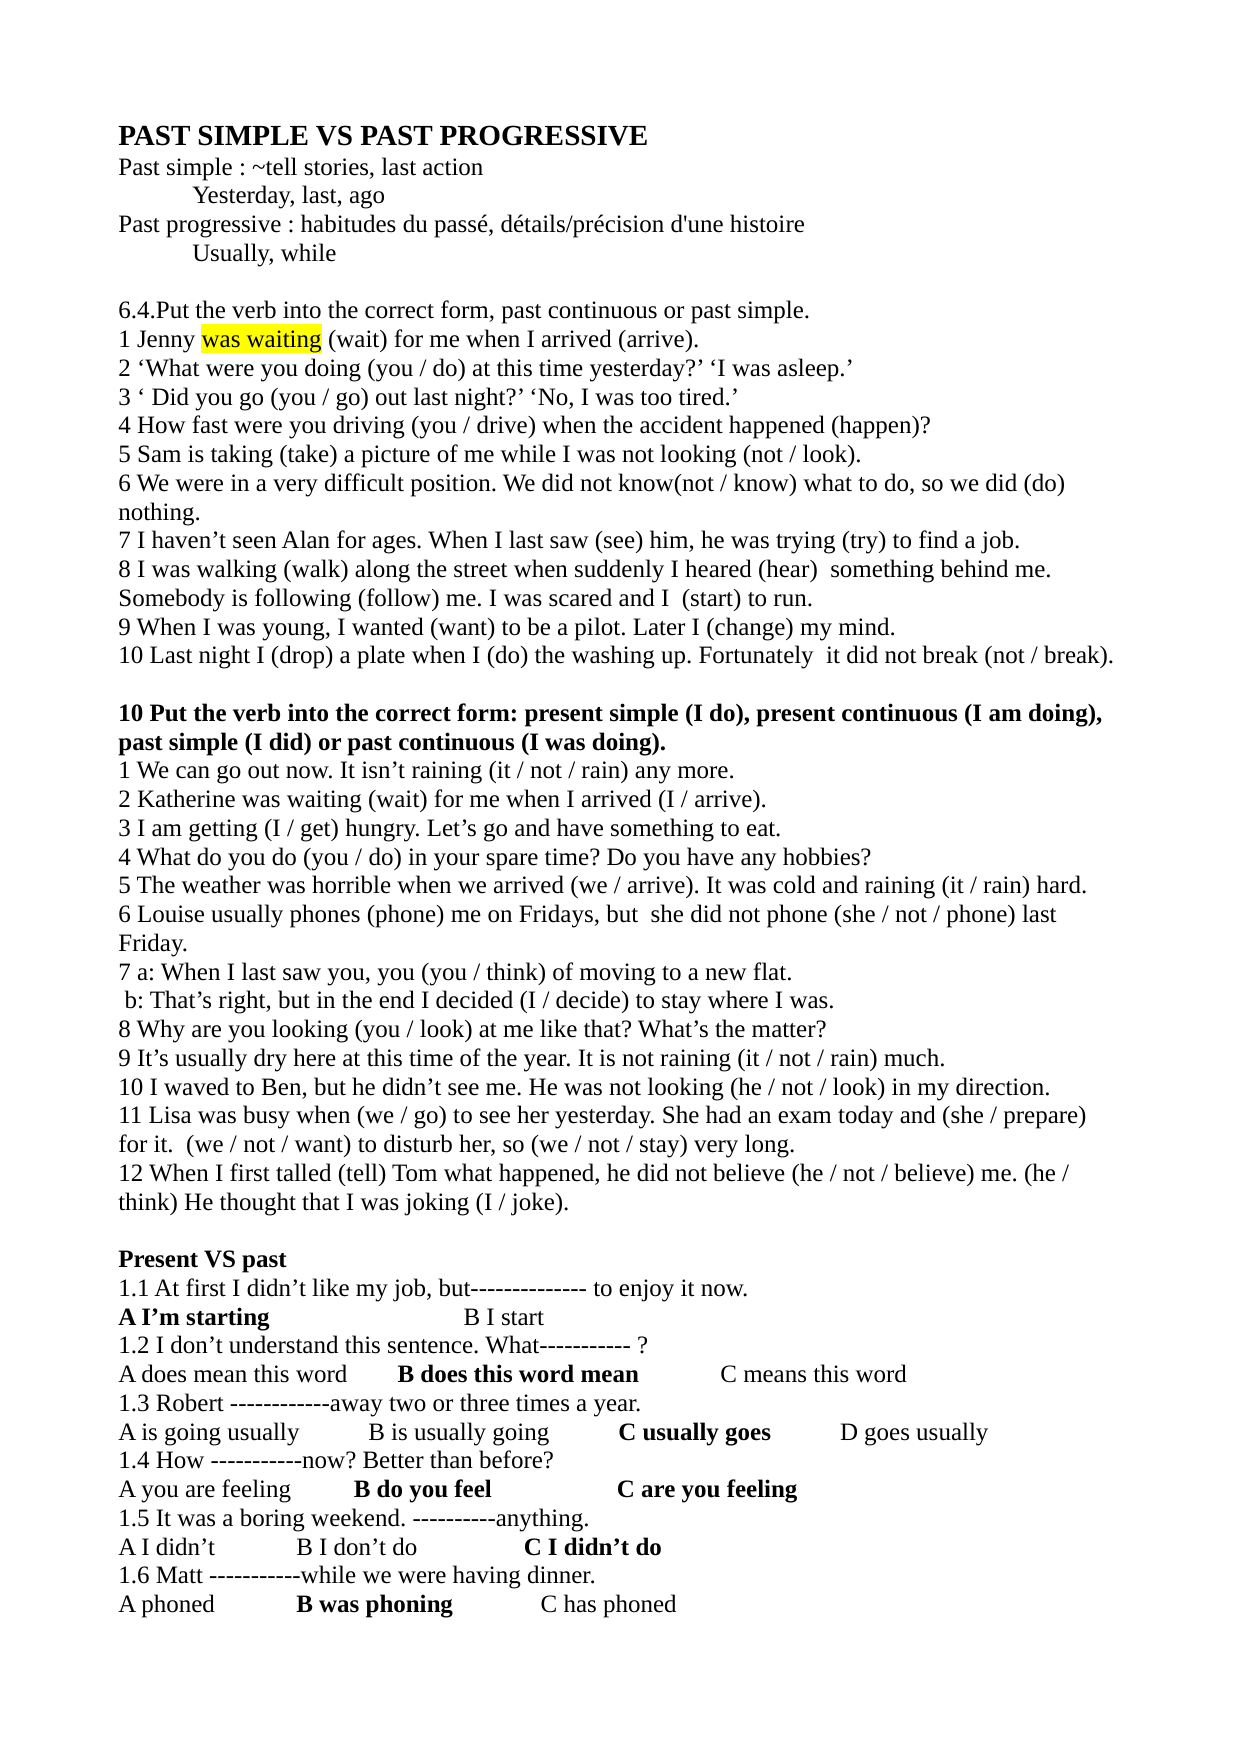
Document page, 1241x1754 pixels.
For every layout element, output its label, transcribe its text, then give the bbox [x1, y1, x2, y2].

text 9 It’s usually dry here at this time of the year. It is not raining (it / not / rain) much. [118, 1043, 1122, 1072]
text 8 Why are you looking (you / look) at me like that? What’s the matter? [118, 1014, 1122, 1043]
text 1.6 Matt -----------while we were having dinner. [118, 1560, 1122, 1589]
text 1.2 I don’t understand this sentence. What----------- ? [118, 1330, 1122, 1359]
text 7 I haven’t seen Alan for ages. When I last saw (see) him, he was trying (try) to find a job. [118, 525, 1122, 554]
text 1.1 At first I didn’t like my job, but-------------- to enjoy it now. [118, 1273, 1122, 1302]
text b: That’s right, but in the end I decided (I / decide) to stay where I was. [118, 985, 1122, 1014]
text 10 Last night I (drop) a plate when I (do) the washing up. Fortunately it did not break (not / break). [118, 640, 1122, 669]
text Present VS past [118, 1244, 1122, 1273]
text 11 Lisa was busy when (we / go) to see her yesterday. She had an exam today and (she / prepare) for it. (we / not / want) to disturb her, so (we / not / stay) very long. [118, 1100, 1122, 1158]
text PAST SIMPLE VS PAST PROGRESSIVE [118, 118, 1122, 152]
text 4 What do you do (you / do) in your spare time? Do you have any hobbies? [118, 842, 1122, 870]
text 1 We can go out now. It isn’t raining (it / not / rain) any more. [118, 755, 1122, 784]
text Usually, while [118, 238, 1122, 267]
text Past simple : ~tell stories, last action [118, 152, 1122, 180]
text Yesterday, last, ago [118, 180, 1122, 209]
text 1.4 How -----------now? Better than before? [118, 1445, 1122, 1474]
text A phoned B was phoning C has phoned [118, 1589, 1122, 1618]
text 1 Jenny was waiting (wait) for me when I arrived (arrive). [118, 324, 1122, 353]
text 8 I was walking (walk) along the street when suddenly I heared (hear) something behind me. Somebody is following (follow) me. I was scared and I (start) to run. [118, 554, 1122, 612]
text 5 The weather was horrible when we arrived (we / arrive). It was cold and raining (it / rain) hard. [118, 870, 1122, 899]
text 3 ‘ Did you go (you / go) out last night?’ ‘No, I was too tired.’ [118, 382, 1122, 410]
text 10 Put the verb into the correct form: present simple (I do), present continuous (I am doing), past simple (I did) or past continuous (I was doing). [118, 698, 1122, 755]
text A does mean this word B does this word mean C means this word [118, 1359, 1122, 1388]
text 2 ‘What were you doing (you / do) at this time yesterday?’ ‘I was asleep.’ [118, 353, 1122, 382]
text 5 Sam is taking (take) a picture of me while I was not looking (not / look). [118, 439, 1122, 468]
text A I’m starting B I start [118, 1302, 1122, 1330]
text A you are feeling B do you feel C are you feeling [118, 1474, 1122, 1503]
text 12 When I first talled (tell) Tom what happened, he did not believe (he / not / believe) me. (he / think) He thought that I was joking (I / joke). [118, 1158, 1122, 1215]
text 1.3 Robert ------------away two or three times a year. [118, 1388, 1122, 1417]
text 1.5 It was a boring weekend. ----------anything. [118, 1503, 1122, 1532]
text 4 How fast were you driving (you / drive) when the accident happened (happen)? [118, 410, 1122, 439]
text A I didn’t B I don’t do C I didn’t do [118, 1532, 1122, 1560]
text 7 a: When I last saw you, you (you / think) of moving to a new flat. [118, 957, 1122, 985]
text 9 When I was young, I wanted (want) to be a pilot. Later I (change) my mind. [118, 612, 1122, 640]
text 2 Katherine was waiting (wait) for me when I arrived (I / arrive). [118, 784, 1122, 813]
text 6 Louise usually phones (phone) me on Fridays, but she did not phone (she / not / phone) last Friday. [118, 899, 1122, 957]
text 10 I waved to Ben, but he didn’t see me. He was not looking (he / not / look) in my direction. [118, 1072, 1122, 1100]
text Past progressive : habitudes du passé, détails/précision d'une histoire [118, 209, 1122, 238]
text A is going usually B is usually going C usually goes D goes usually [118, 1417, 1122, 1445]
text 6 We were in a very difficult position. We did not know(not / know) what to do, so we did (do) nothing. [118, 468, 1122, 525]
text 6.4.Put the verb into the correct form, past continuous or past simple. [118, 295, 1122, 324]
text 3 I am getting (I / get) hungry. Let’s go and have something to eat. [118, 813, 1122, 842]
